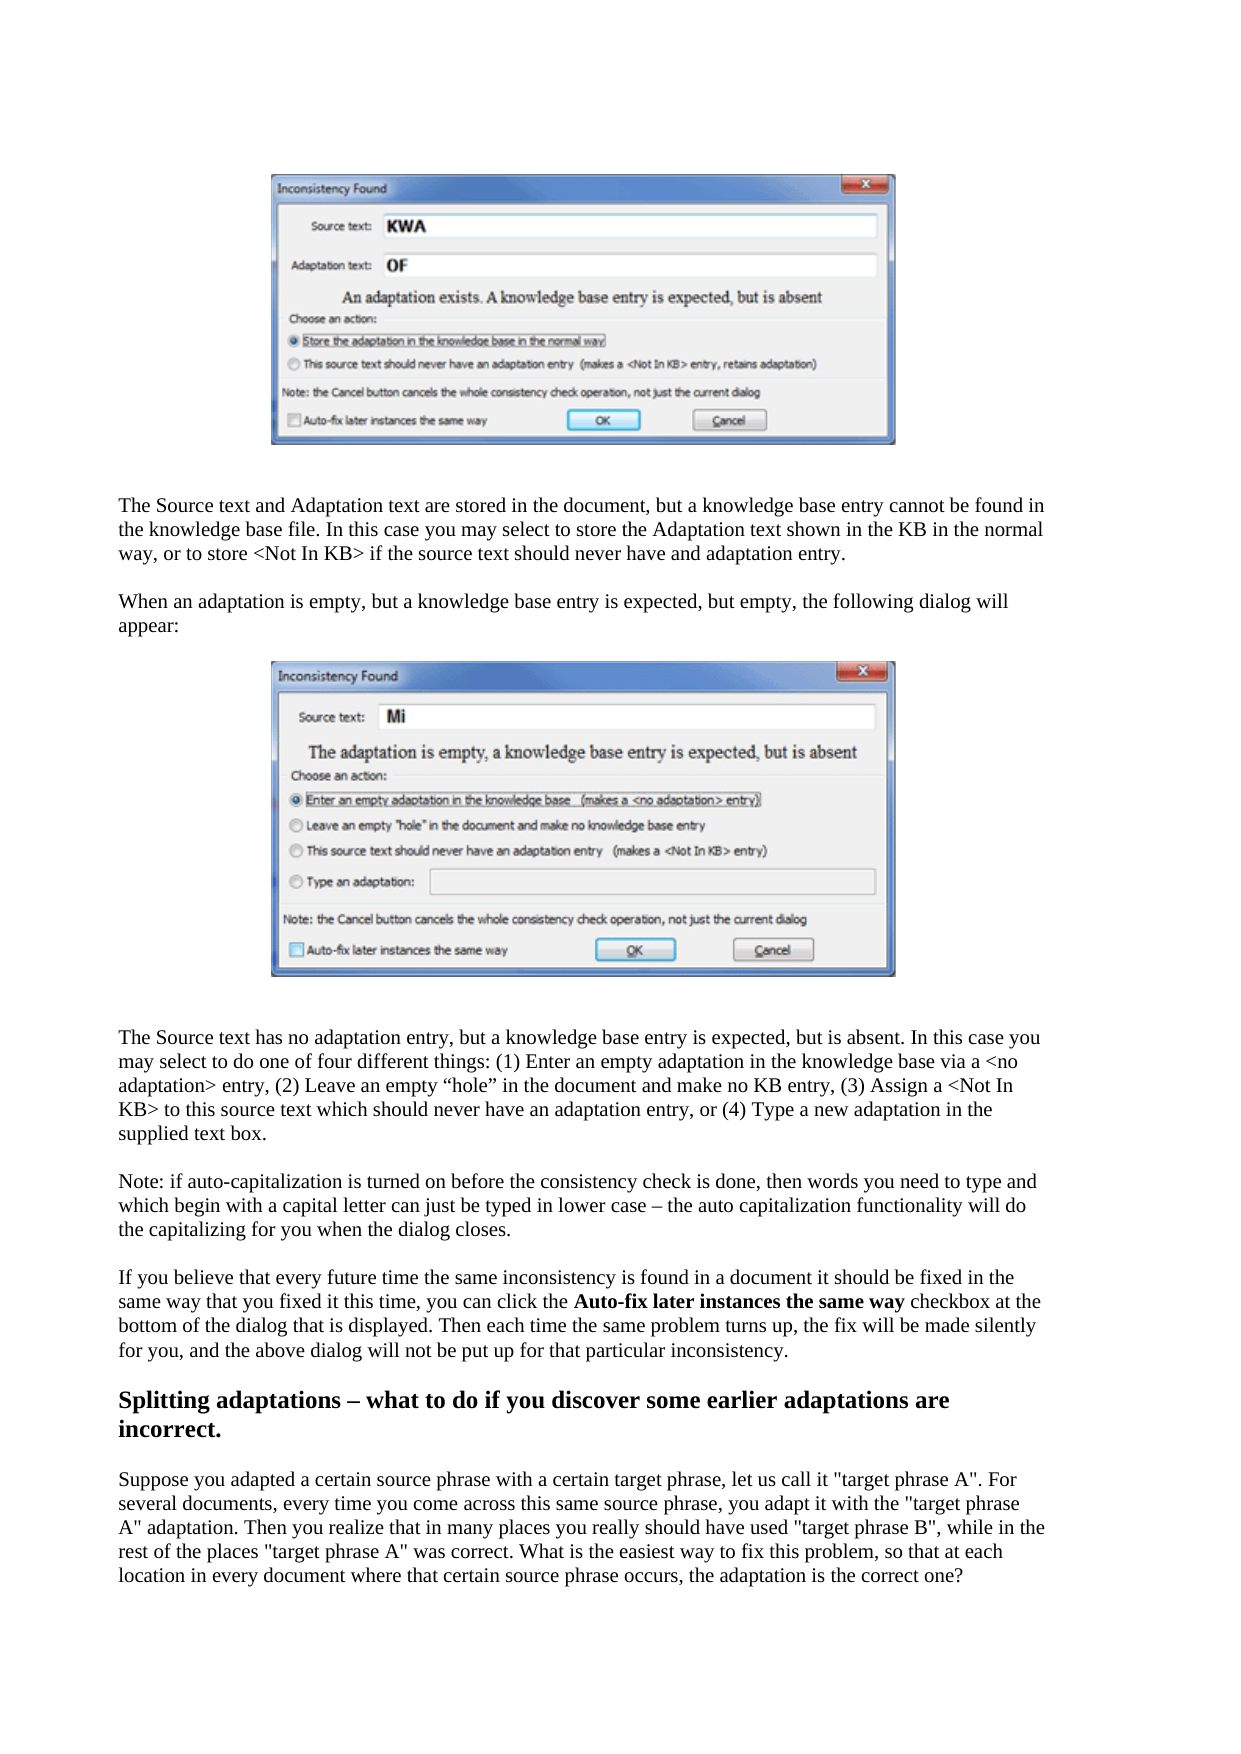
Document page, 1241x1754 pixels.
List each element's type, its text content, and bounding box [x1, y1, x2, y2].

picture [271, 661, 896, 977]
text Suppose you adapted a certain source phrase with a certain target phrase, let us call it "target phrase A". For several documents, every time you come across this same source phrase, you adapt it with the "target phrase A" adaptation. Then you realize that in many places you really should have used "target phrase B", while in the rest of the places "target phrase A" was correct. What is the easiest way to fix this problem, so that at each location in every document where that certain source phrase occurs, the adaptation is the correct one? [118, 1467, 1048, 1587]
picture [271, 174, 896, 445]
text If you believe that every future time the same inconsistency is found in a document it should be fixed in the same way that you fixed it this time, you can click the Auto-fix later instances the same way checkbox at the bottom of the dialog that is displayed. Then each time the same problem turns up, the fix will be made silently for you, and the above dialog will not be put up for that particular inconsistency. [118, 1265, 1048, 1362]
text The Source text has no adaptation entry, but a knowledge base entry is expected, but is absent. In this case you may select to do one of four different things: (1) Enter an empty adaptation in the knowledge base via a <no adaptation> entry, (2) Leave an empty “hole” in the document and make no KB entry, (3) Assign a <Not In KB> to this source text which should never have an adaptation entry, or (4) Type a new adaptation in the supplied text box. [118, 1025, 1048, 1145]
text Note: if auto-capitalization is turned on before the consistency check is done, then words you need to type and which begin with a capital letter can just be typed in lower case – the auto capitalization functionality will do the capitalizing for you when the dialog closes. [118, 1169, 1048, 1241]
text When an adaptation is empty, but a knowledge base entry is expected, but empty, the following dialog will appear: [118, 589, 1048, 637]
text Splitting adaptations – what to do if you discover some earlier adaptations are incorrect. [118, 1386, 1048, 1443]
text The Source text and Adaptation text are stored in the document, but a knowledge base entry cannot be found in the knowledge base file. In this case you may select to store the Adaptation text shown in the KB in the normal way, or to store <Not In KB> if the source text should never have and adaptation entry. [118, 492, 1048, 565]
